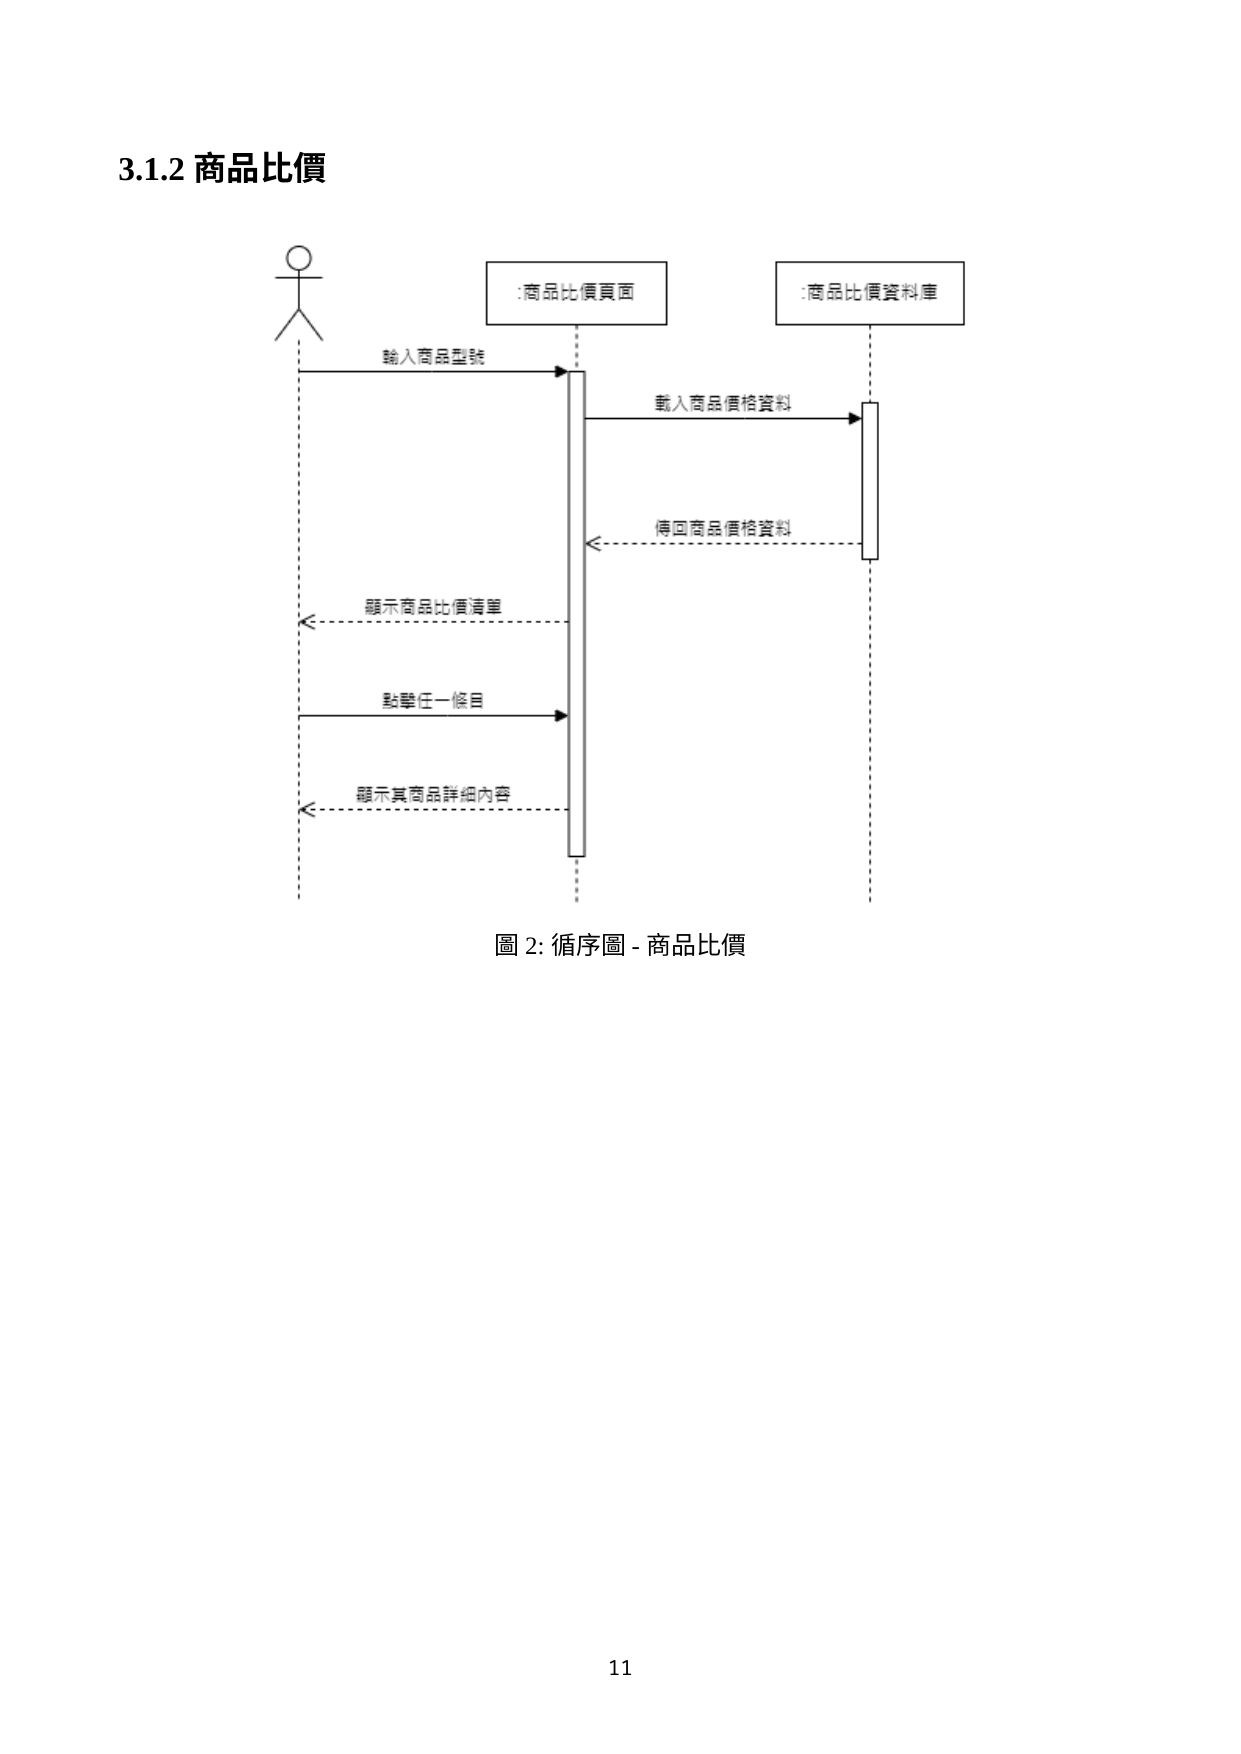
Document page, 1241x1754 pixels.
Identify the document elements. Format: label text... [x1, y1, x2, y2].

text 圖 2: 循序圖 - 商品比價 [265, 917, 976, 962]
subtitle 3.1.2 商品比價 [118, 142, 1122, 190]
picture [264, 235, 976, 917]
